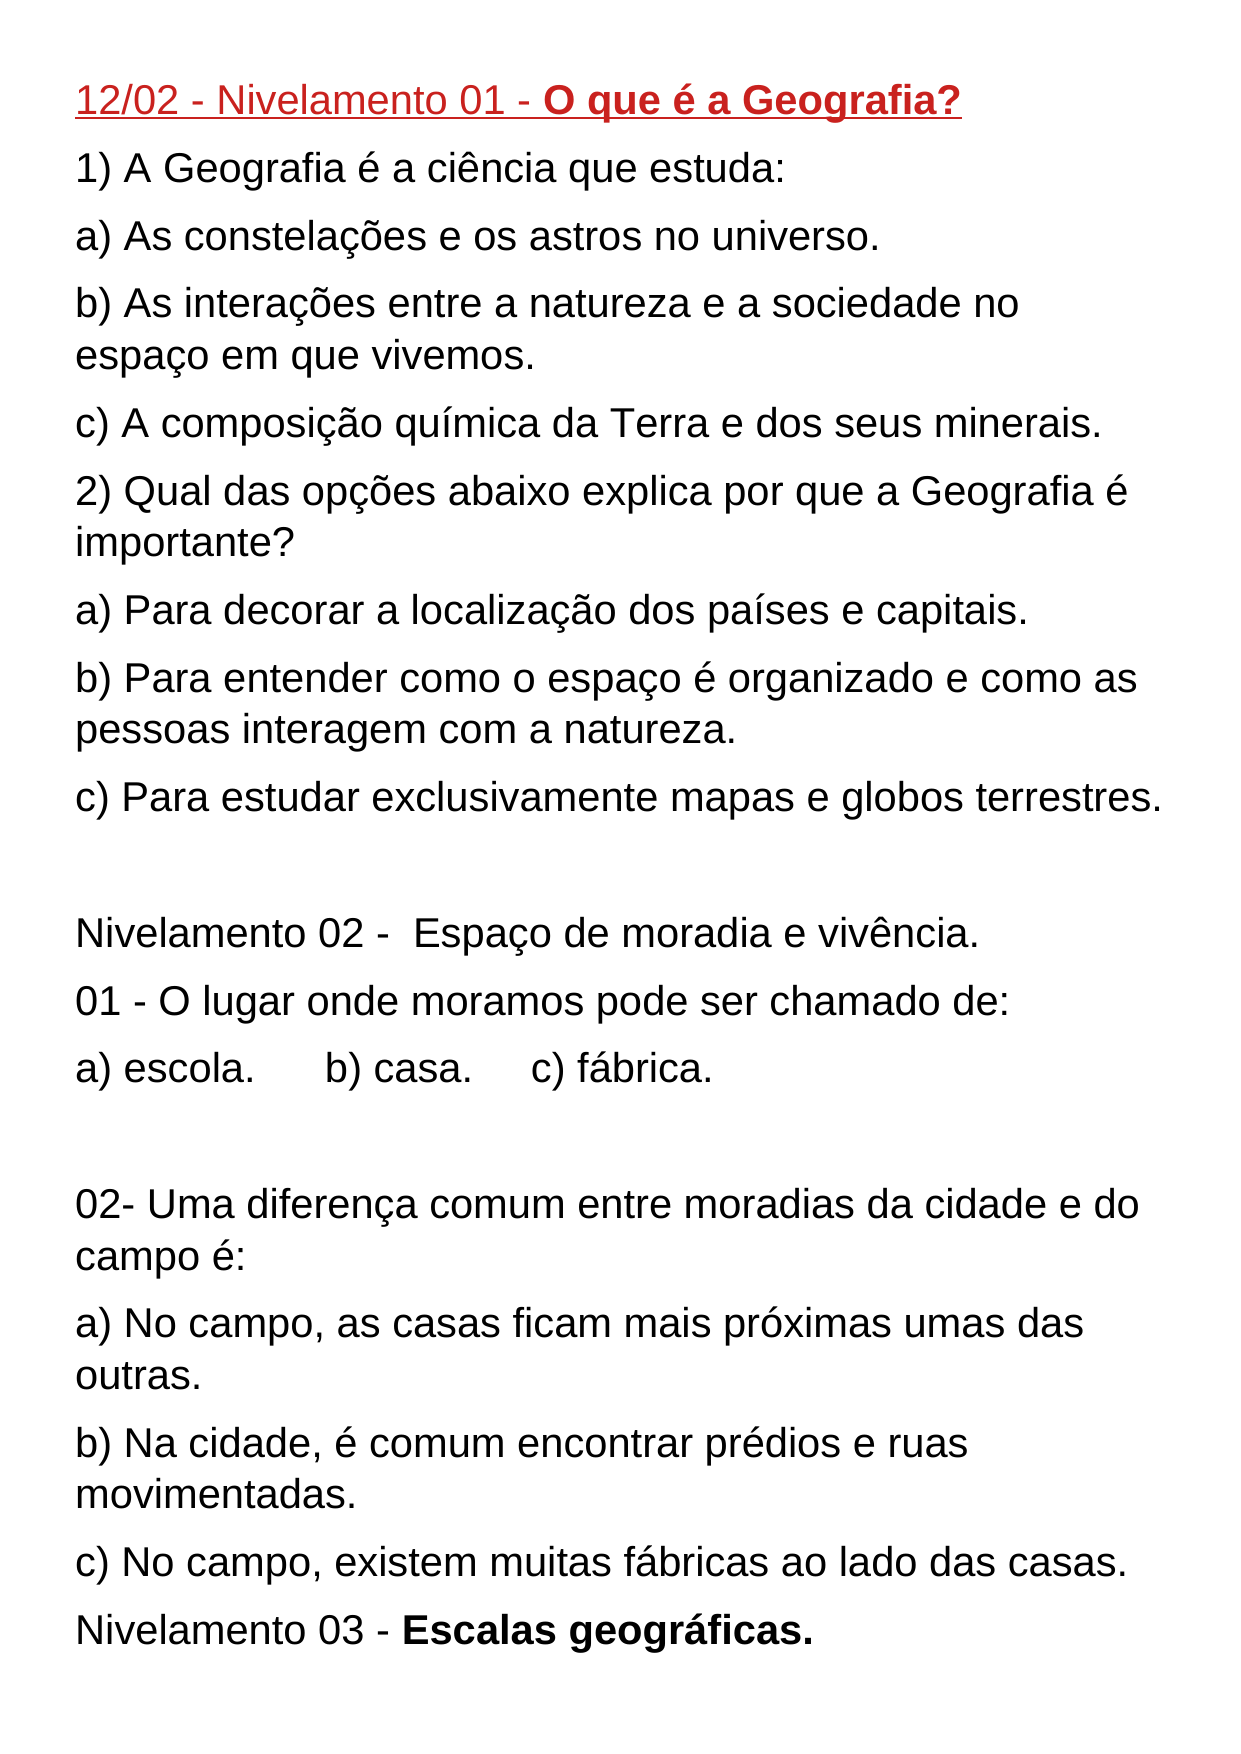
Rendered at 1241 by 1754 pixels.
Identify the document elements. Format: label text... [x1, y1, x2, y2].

text b) As interações entre a natureza e a sociedade no espaço em que vivemos. [75, 279, 1165, 378]
text 12/02 - Nivelamento 01 - O que é a Geografia? [75, 75, 1165, 123]
text 1) A Geografia é a ciência que estuda: [75, 143, 1165, 191]
text a) As constelações e os astros no universo. [75, 211, 1165, 259]
text Nivelamento 02 - Espaço de moradia e vivência. [75, 908, 1165, 956]
text c) No campo, existem muitas fábricas ao lado das casas. [75, 1537, 1165, 1585]
text a) No campo, as casas ficam mais próximas umas das outras. [75, 1299, 1165, 1398]
text 01 - O lugar onde moramos pode ser chamado de: [75, 976, 1165, 1024]
text b) Na cidade, é comum encontrar prédios e ruas movimentadas. [75, 1418, 1165, 1517]
text c) A composição química da Terra e dos seus minerais. [75, 398, 1165, 446]
text 02- Uma diferença comum entre moradias da cidade e do campo é: [75, 1179, 1165, 1279]
text 2) Qual das opções abaixo explica por que a Geografia é importante? [75, 466, 1165, 565]
text a) escola. b) casa. c) fábrica. [75, 1044, 1165, 1092]
text a) Para decorar a localização dos países e capitais. [75, 585, 1165, 633]
text b) Para entender como o espaço é organizado e como as pessoas interagem com a natureza. [75, 653, 1165, 752]
text Nivelamento 03 - Escalas geográficas. [75, 1605, 1165, 1653]
text c) Para estudar exclusivamente mapas e globos terrestres. [75, 772, 1165, 820]
